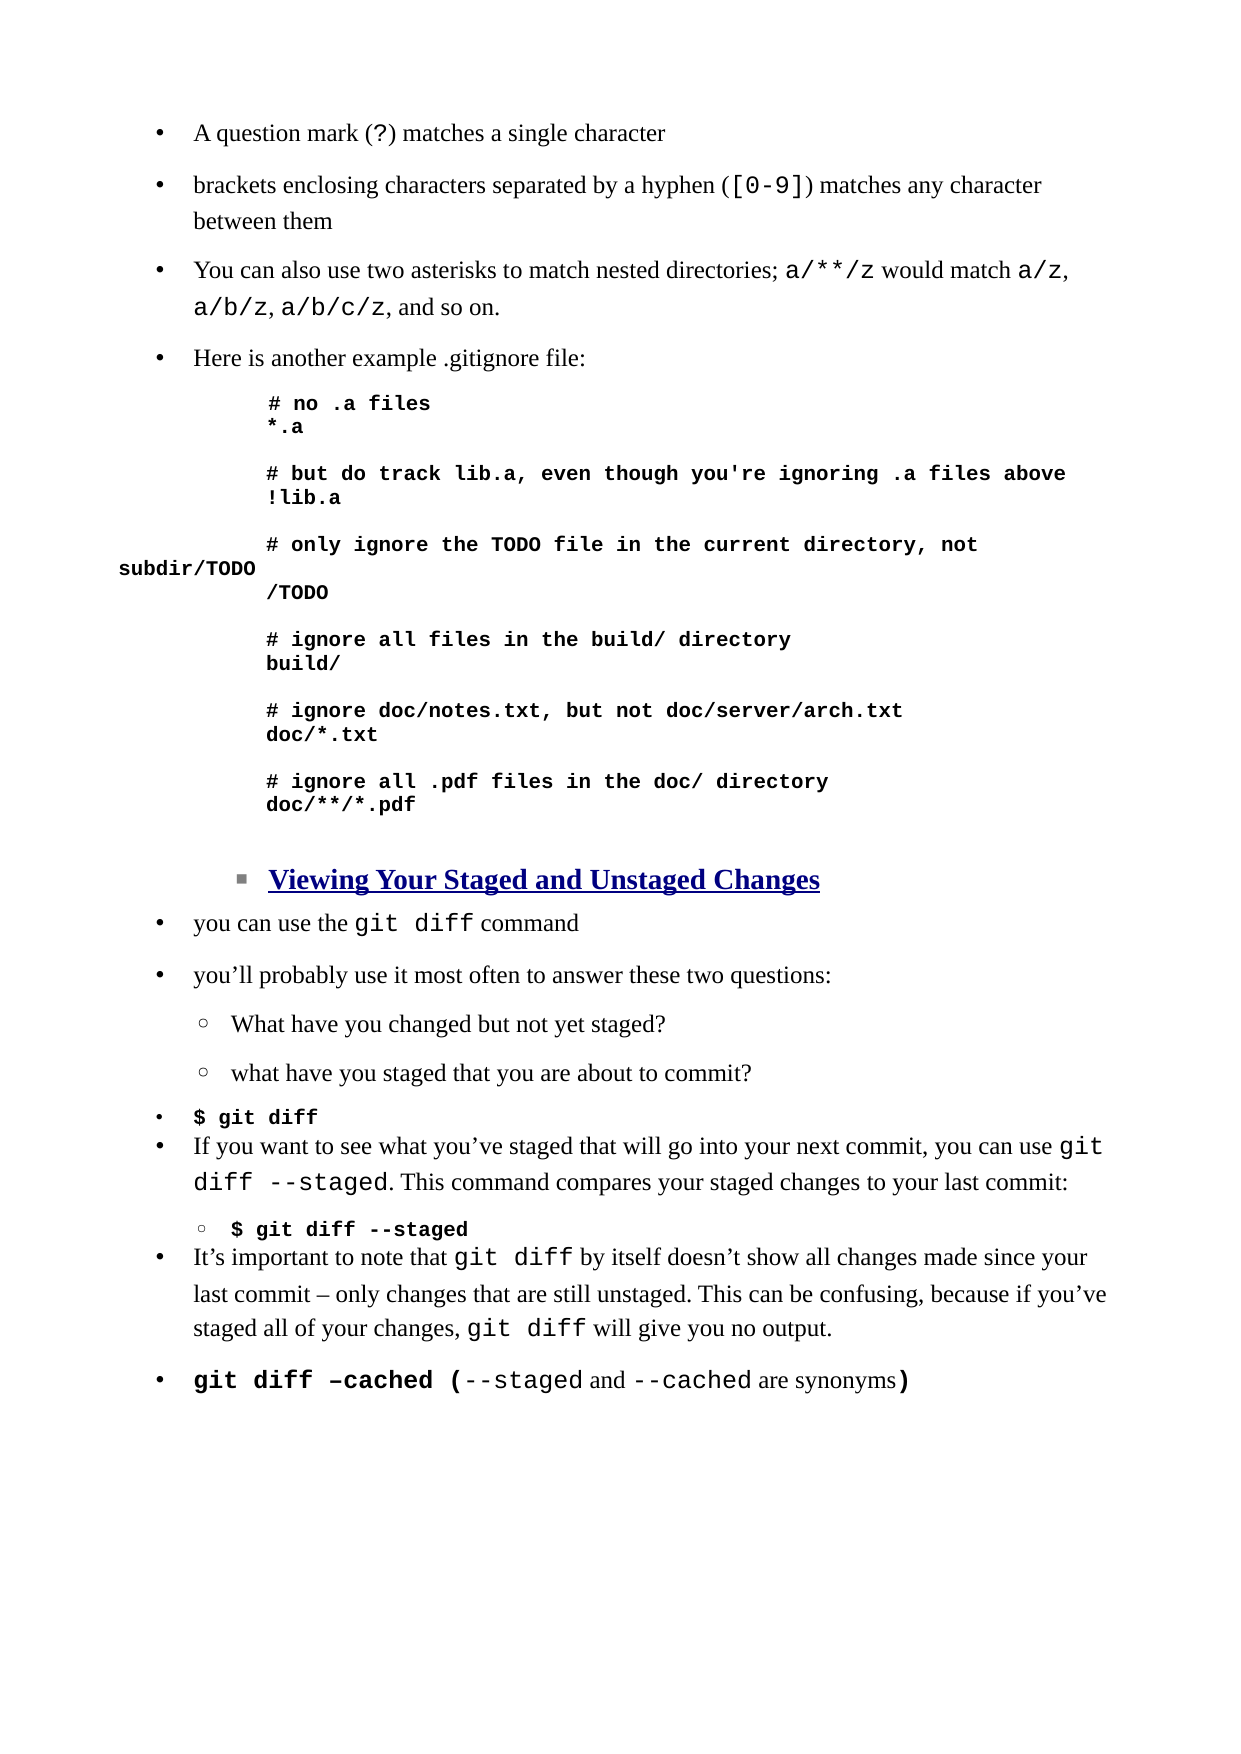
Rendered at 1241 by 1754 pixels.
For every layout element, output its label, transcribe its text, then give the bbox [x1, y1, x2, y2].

list what have you staged that you are about to commit? [193, 1058, 1122, 1087]
list It’s important to note that git diff by itself doesn’t show all changes made since your last commit – only changes that are still unstaged. This can be confusing, because if you’ve staged all of your changes, git diff will give you no output. [156, 1242, 1122, 1344]
text !lib.a [118, 487, 1122, 511]
list git diff –cached (--staged and --cached are synonyms) [156, 1365, 1122, 1396]
list A question mark (?) matches a single character [156, 118, 1122, 149]
list brackets enclosing characters separated by a hyphen ([0-9]) matches any character between them [156, 170, 1122, 235]
text # only ignore the TODO file in the current directory, not subdir/TODO [118, 534, 1122, 582]
text # but do track lib.a, even though you're ignoring .a files above [118, 463, 1122, 487]
list Here is another example .gitignore file: [156, 343, 1122, 372]
text build/ [118, 653, 1122, 676]
text doc/**/*.pdf [118, 794, 1122, 818]
list you’ll probably use it most often to answer these two questions: [156, 960, 1122, 989]
list You can also use two asterisks to match nested directories; a/**/z would match a/z, a/b/z, a/b/c/z, and so on. [156, 255, 1122, 323]
subtitle Viewing Your Staged and Unstaged Changes [231, 862, 1122, 896]
text doc/*.txt [118, 723, 1122, 747]
text /TODO [118, 582, 1122, 605]
text *.a [118, 416, 1122, 440]
list What have you changed but not yet staged? [193, 1009, 1122, 1038]
list # no .a files [231, 392, 1122, 416]
list $ git diff [156, 1107, 1122, 1131]
text # ignore all files in the build/ directory [118, 629, 1122, 653]
list If you want to see what you’ve staged that will go into your next commit, you can use git diff --staged. This command compares your staged changes to your last commit: [156, 1131, 1122, 1198]
list you can use the git diff command [156, 908, 1122, 939]
list $ git diff --staged [193, 1219, 1122, 1242]
text # ignore all .pdf files in the doc/ directory [118, 771, 1122, 794]
text # ignore doc/notes.txt, but not doc/server/arch.txt [118, 700, 1122, 723]
